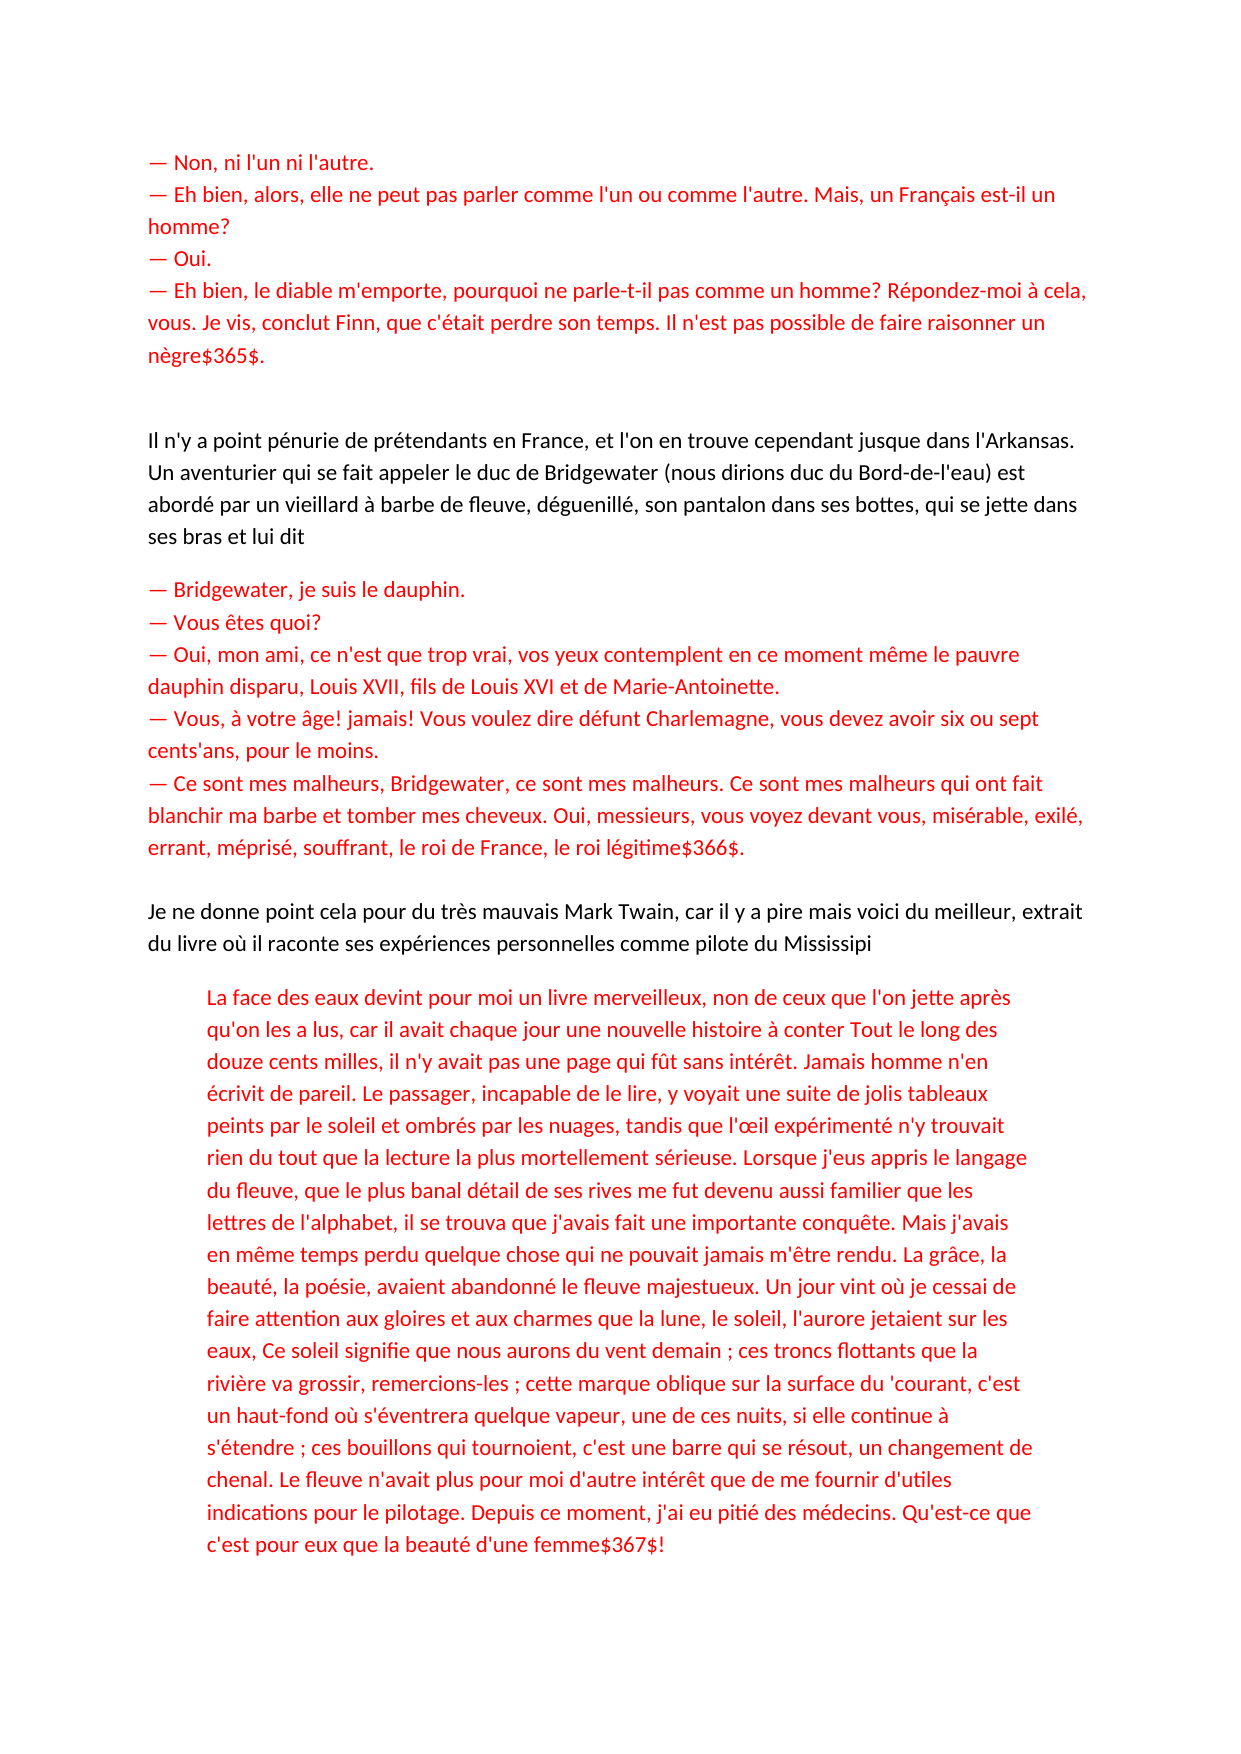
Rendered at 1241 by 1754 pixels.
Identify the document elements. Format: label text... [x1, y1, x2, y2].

text — Bridgewater, je suis le dauphin. [148, 576, 1093, 603]
text — Oui. [148, 244, 1093, 272]
text — Eh bien, alors, elle ne peut pas parler comme l'un ou comme l'autre. Mais, un Français est-il un homme? [148, 180, 1093, 240]
text Je ne donne point cela pour du très mauvais Mark Twain, car il y a pire mais voici du meilleur, extrait du livre où il raconte ses expériences personnelles comme pilote du Mississipi [148, 897, 1093, 958]
text — Vous, à votre âge! jamais! Vous voulez dire défunt Charlemagne, vous devez avoir six ou sept cents'ans, pour le moins. [148, 704, 1093, 764]
text La face des eaux devint pour moi un livre merveilleux, non de ceux que l'on jette après qu'on les a lus, car il avait chaque jour une nouvelle histoire à conter Tout le long des douze cents milles, il n'y avait pas une page qui fût sans intérêt. Jamais homme n'en écrivit de pareil. Le passager, incapable de le lire, y voyait une suite de jolis tableaux peints par le soleil et ombrés par les nuages, tandis que l'œil expérimenté n'y trouvait rien du tout que la lecture la plus mortellement sérieuse. Lorsque j'eus appris le langage du fleuve, que le plus banal détail de ses rives me fut devenu aussi familier que les lettres de l'alphabet, il se trouva que j'avais fait une importante conquête. Mais j'avais en même temps perdu quelque chose qui ne pouvait jamais m'être rendu. La grâce, la beauté, la poésie, avaient abandonné le fleuve majestueux. Un jour vint où je cessai de faire attention aux gloires et aux charmes que la lune, le soleil, l'aurore jetaient sur les eaux, Ce soleil signifie que nous aurons du vent demain ; ces troncs flottants que la rivière va grossir, remercions-les ; cette marque oblique sur la surface du 'courant, c'est un haut-fond où s'éventrera quelque vapeur, une de ces nuits, si elle continue à s'étendre ; ces bouillons qui tournoient, c'est une barre qui se résout, un changement de chenal. Le fleuve n'avait plus pour moi d'autre intérêt que de me fournir d'utiles indications pour le pilotage. Depuis ce moment, j'ai eu pitié des médecins. Qu'est-ce que c'est pour eux que la beauté d'une femme$367$! [207, 983, 1033, 1558]
text — Oui, mon ami, ce n'est que trop vrai, vos yeux contemplent en ce moment même le pauvre dauphin disparu, Louis XVII, fils de Louis XVI et de Marie-Antoinette. [148, 640, 1093, 700]
text Il n'y a point pénurie de prétendants en France, et l'on en trouve cependant jusque dans l'Arkansas. Un aventurier qui se fait appeler le duc de Bridgewater (nous dirions duc du Bord-de-l'eau) est abordé par un vieillard à barbe de fleuve, déguenillé, son pantalon dans ses bottes, qui se jette dans ses bras et lui dit [148, 426, 1093, 551]
text — Non, ni l'un ni l'autre. [148, 148, 1093, 176]
text — Vous êtes quoi? [148, 608, 1093, 636]
text — Ce sont mes malheurs, Bridgewater, ce sont mes malheurs. Ce sont mes malheurs qui ont fait blanchir ma barbe et tomber mes cheveux. Oui, messieurs, vous voyez devant vous, misérable, exilé, errant, méprisé, souffrant, le roi de France, le roi légitime$366$. [148, 769, 1093, 861]
text — Eh bien, le diable m'emporte, pourquoi ne parle-t-il pas comme un homme? Répondez-moi à cela, vous. Je vis, conclut Finn, que c'était perdre son temps. Il n'est pas possible de faire raisonner un nègre$365$. [148, 276, 1093, 369]
